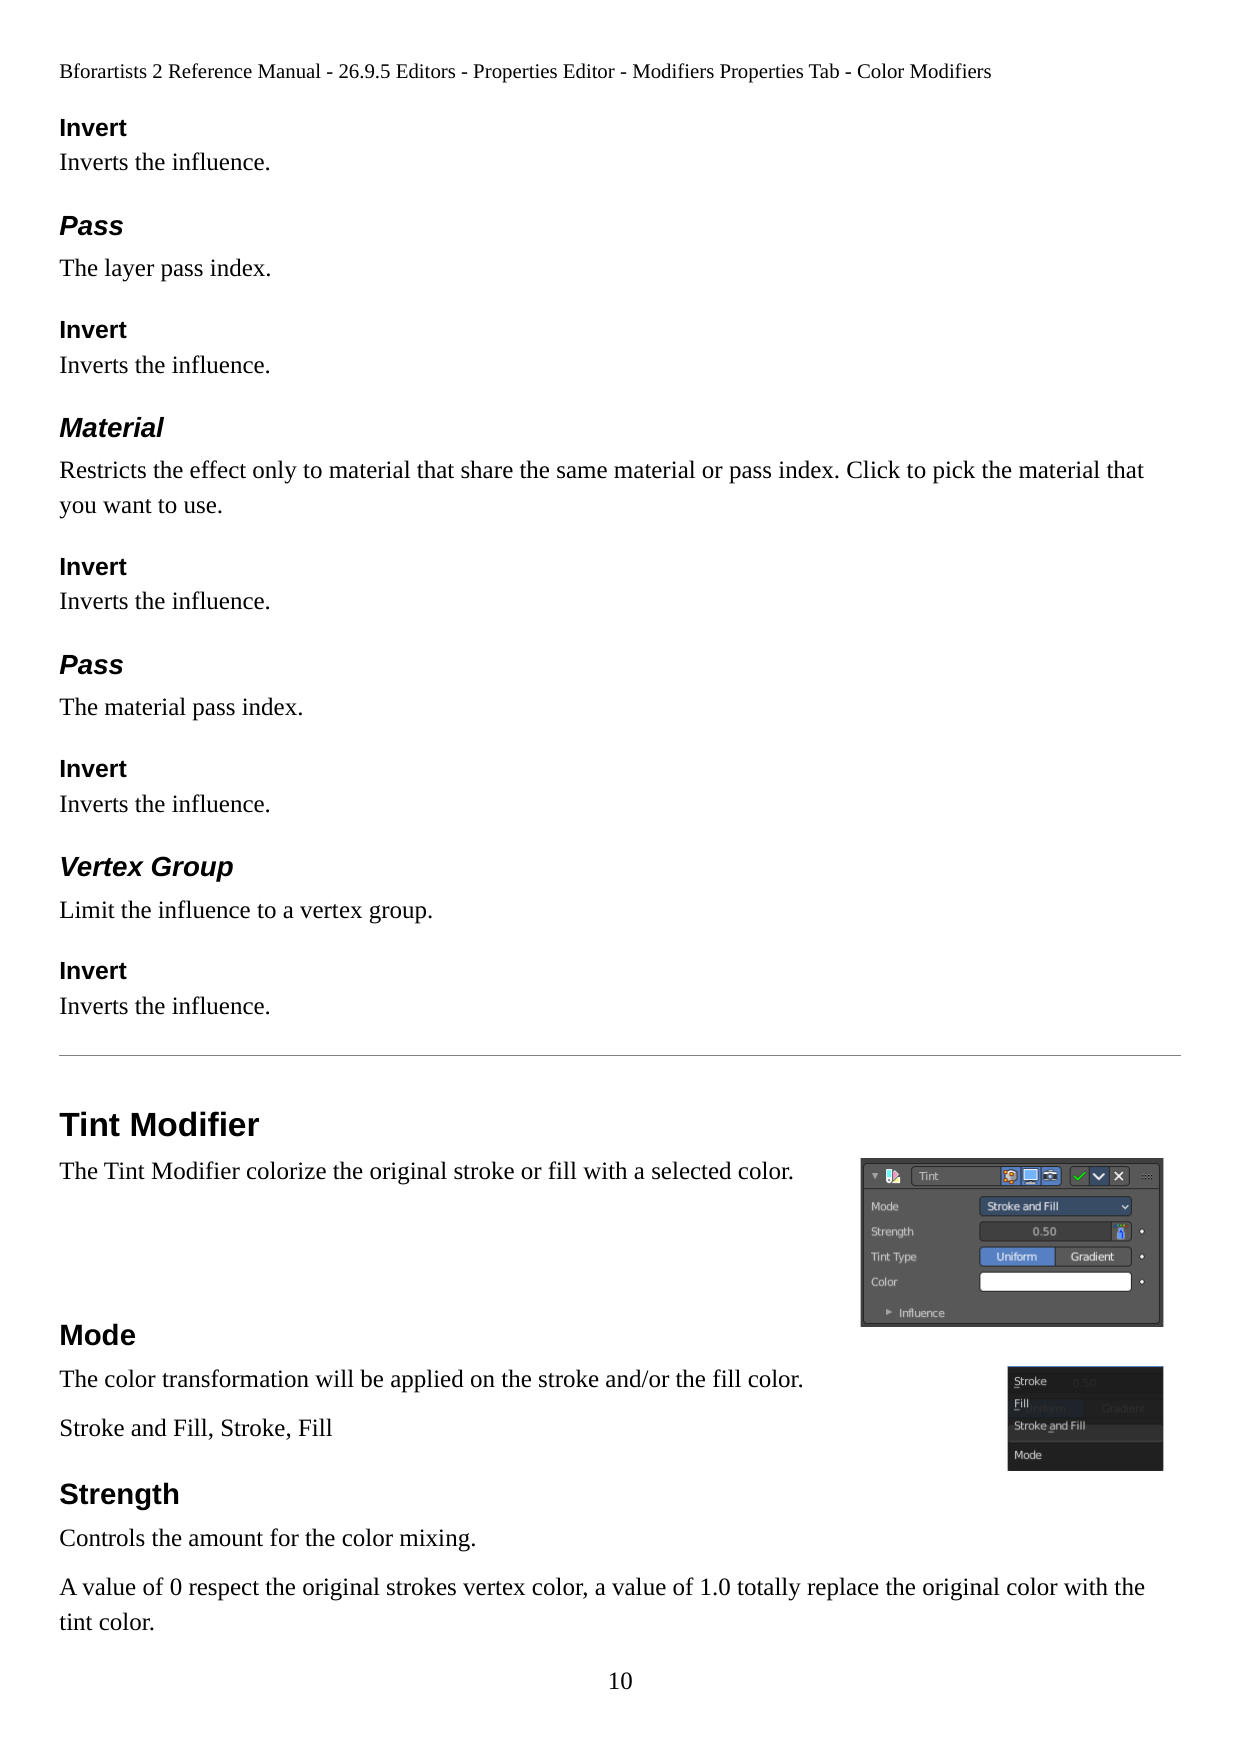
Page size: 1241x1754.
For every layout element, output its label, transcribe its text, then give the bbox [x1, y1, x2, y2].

picture [1007, 1366, 1164, 1471]
text Limit the influence to a vertex group. [59, 895, 1181, 923]
subtitle Strength [59, 1477, 1181, 1511]
picture [860, 1158, 1164, 1327]
subtitle Pass [59, 209, 1181, 241]
text Controls the amount for the color mixing. [59, 1523, 1181, 1552]
subtitle Vertex Group [59, 850, 1181, 882]
text The material pass index. [59, 692, 1181, 721]
text The layer pass index. [59, 253, 1181, 282]
subtitle Invert [59, 552, 1181, 580]
text Restricts the effect only to material that share the same material or pass index. Click to pick the material that you want to use. [59, 456, 1181, 519]
subtitle Pass [59, 648, 1181, 680]
subtitle Invert [59, 956, 1181, 985]
subtitle Invert [59, 113, 1181, 141]
text The color transformation will be applied on the stroke and/or the fill color. [59, 1364, 1181, 1393]
subtitle Invert [59, 754, 1181, 782]
text Inverts the influence. [59, 586, 1181, 615]
text Inverts the influence. [59, 147, 1181, 176]
text Stroke and Fill, Stroke, Fill [59, 1413, 1007, 1442]
subtitle Invert [59, 315, 1181, 343]
text Inverts the influence. [59, 991, 1181, 1020]
subtitle Material [59, 411, 1181, 443]
subtitle Tint Modifier [59, 1105, 1181, 1144]
subtitle Mode [59, 1318, 1181, 1352]
text A value of 0 respect the original strokes vertex color, a value of 1.0 totally replace the original color with the tint color. [59, 1572, 1181, 1636]
text Inverts the influence. [59, 350, 1181, 378]
text The Tint Modifier colorize the original stroke or fill with a selected color. [59, 1156, 1181, 1185]
text Inverts the influence. [59, 789, 1181, 817]
